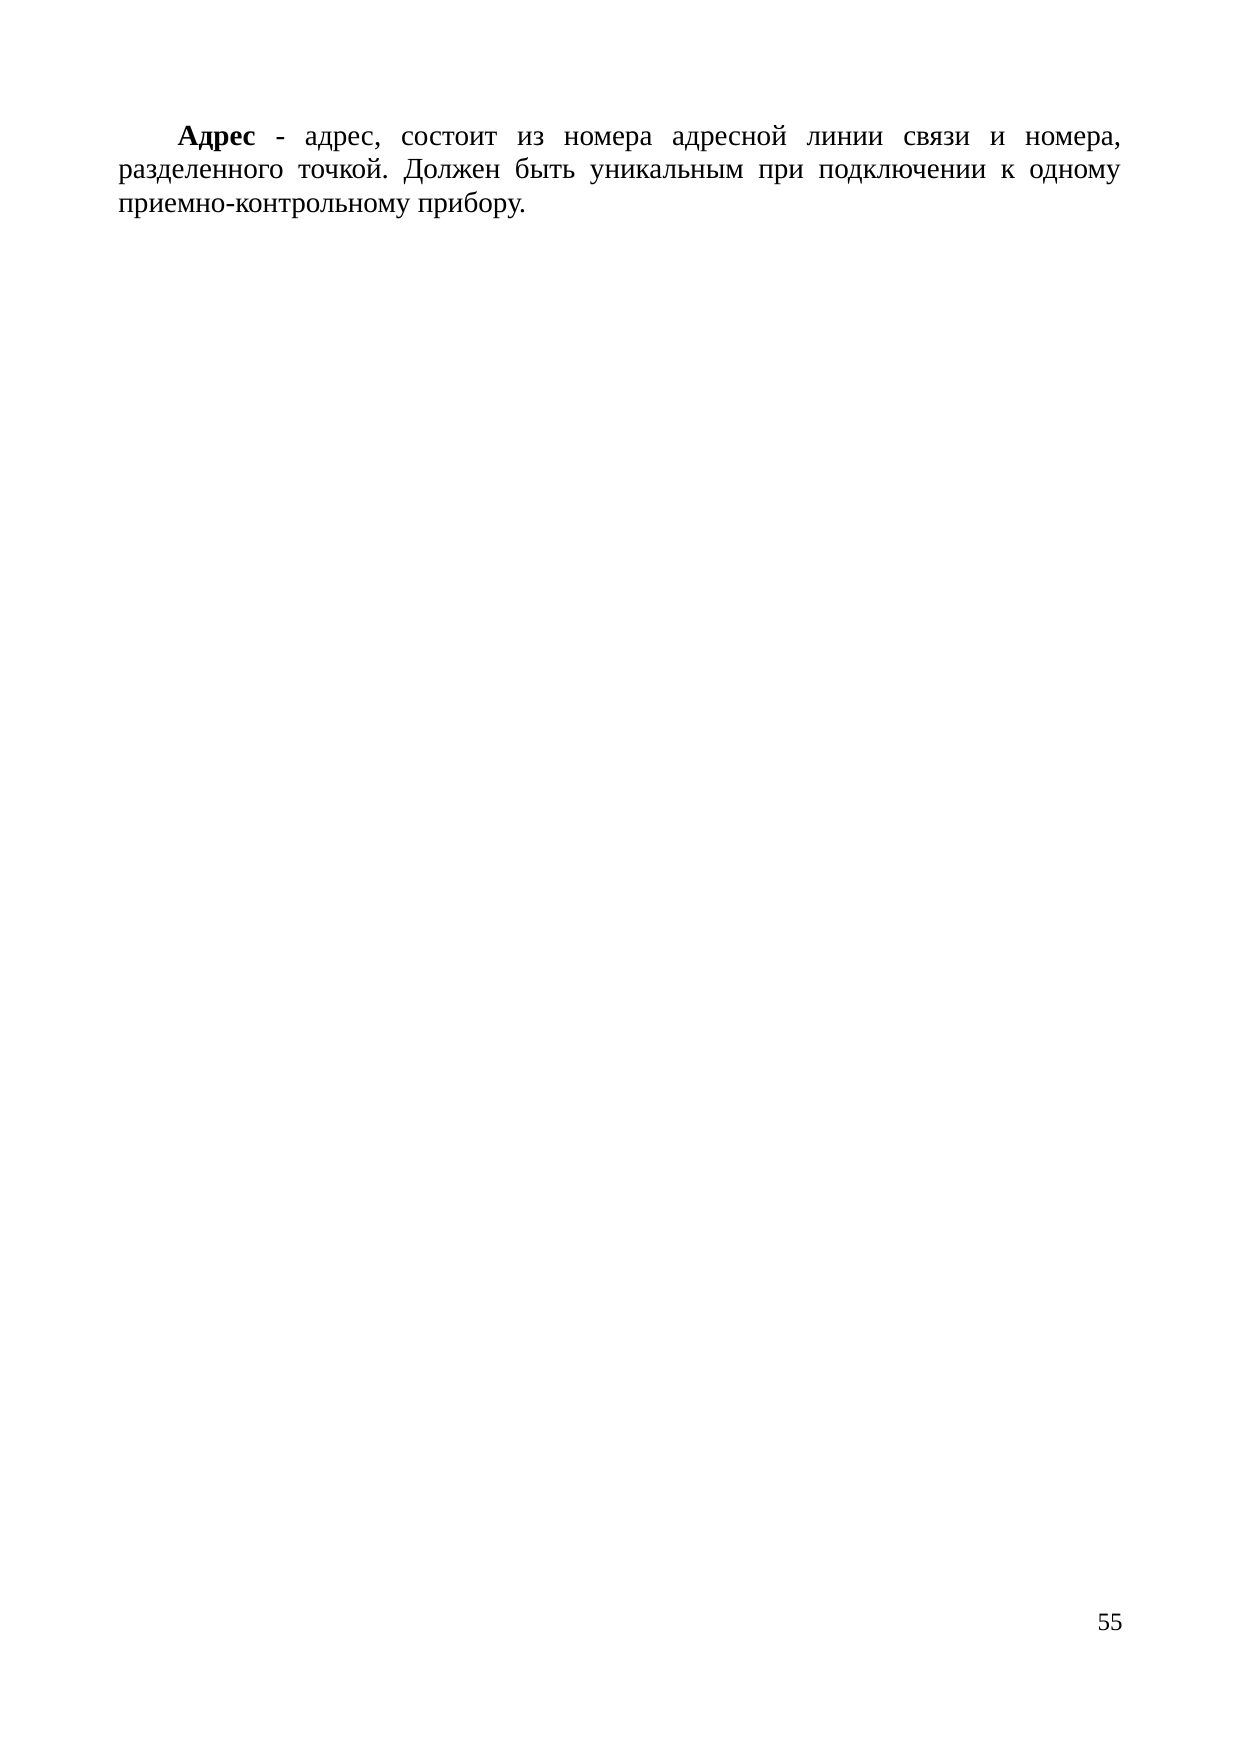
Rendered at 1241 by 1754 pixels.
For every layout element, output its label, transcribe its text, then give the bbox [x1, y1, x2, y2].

text Адрес - адрес, состоит из номера адресной линии связи и номера, разделенного точкой. Должен быть уникальным при подключении к одному приемно-контрольному прибору. [118, 118, 1122, 219]
